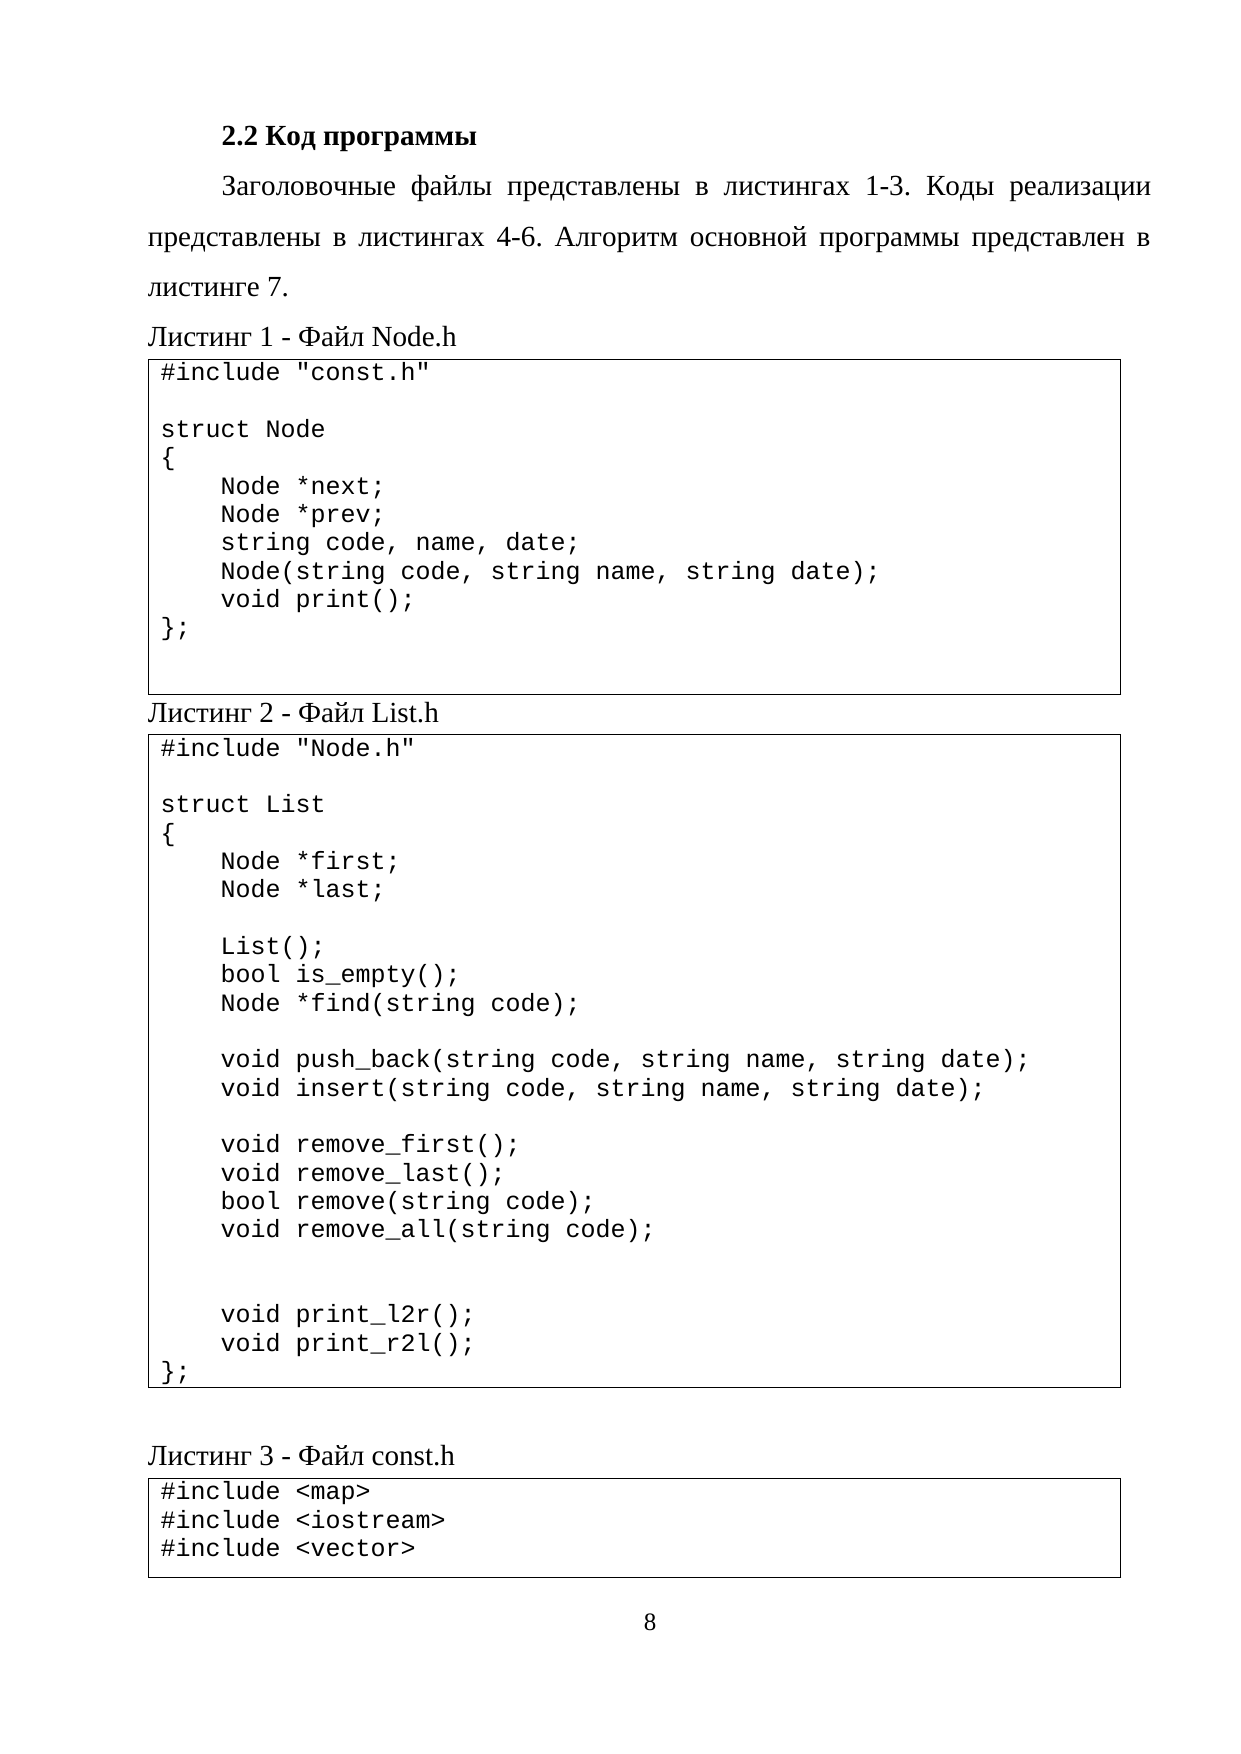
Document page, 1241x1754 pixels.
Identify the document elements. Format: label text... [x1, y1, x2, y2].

text Листинг 2 - Файл List.h [148, 695, 1152, 728]
table_header #include "Node.h" struct List { Node *first; Node *last; List(); bool is_empty(); Node *find(string code); void push_back(string code, string name, string date); void insert(string code, string name, string date); void remove_first(); void remove_last(); bool remove(string code); void remove_all(string code); void print_l2r(); void print_r2l(); }; [149, 735, 1120, 1387]
text Листинг 1 - Файл Node.h [148, 319, 1152, 353]
text Листинг 3 - Файл const.h [148, 1438, 1152, 1472]
table_header #include <map> #include <iostream> #include <vector> [149, 1479, 1120, 1577]
text Заголовочные файлы представлены в листингах 1-3. Коды реализации представлены в листингах 4-6. Алгоритм основной программы представлен в листинге 7. [148, 168, 1152, 303]
table_header #include "const.h" struct Node { Node *next; Node *prev; string code, name, date; Node(string code, string name, string date); void print(); }; [149, 360, 1120, 694]
text 2.2 Код программы [148, 118, 1152, 152]
